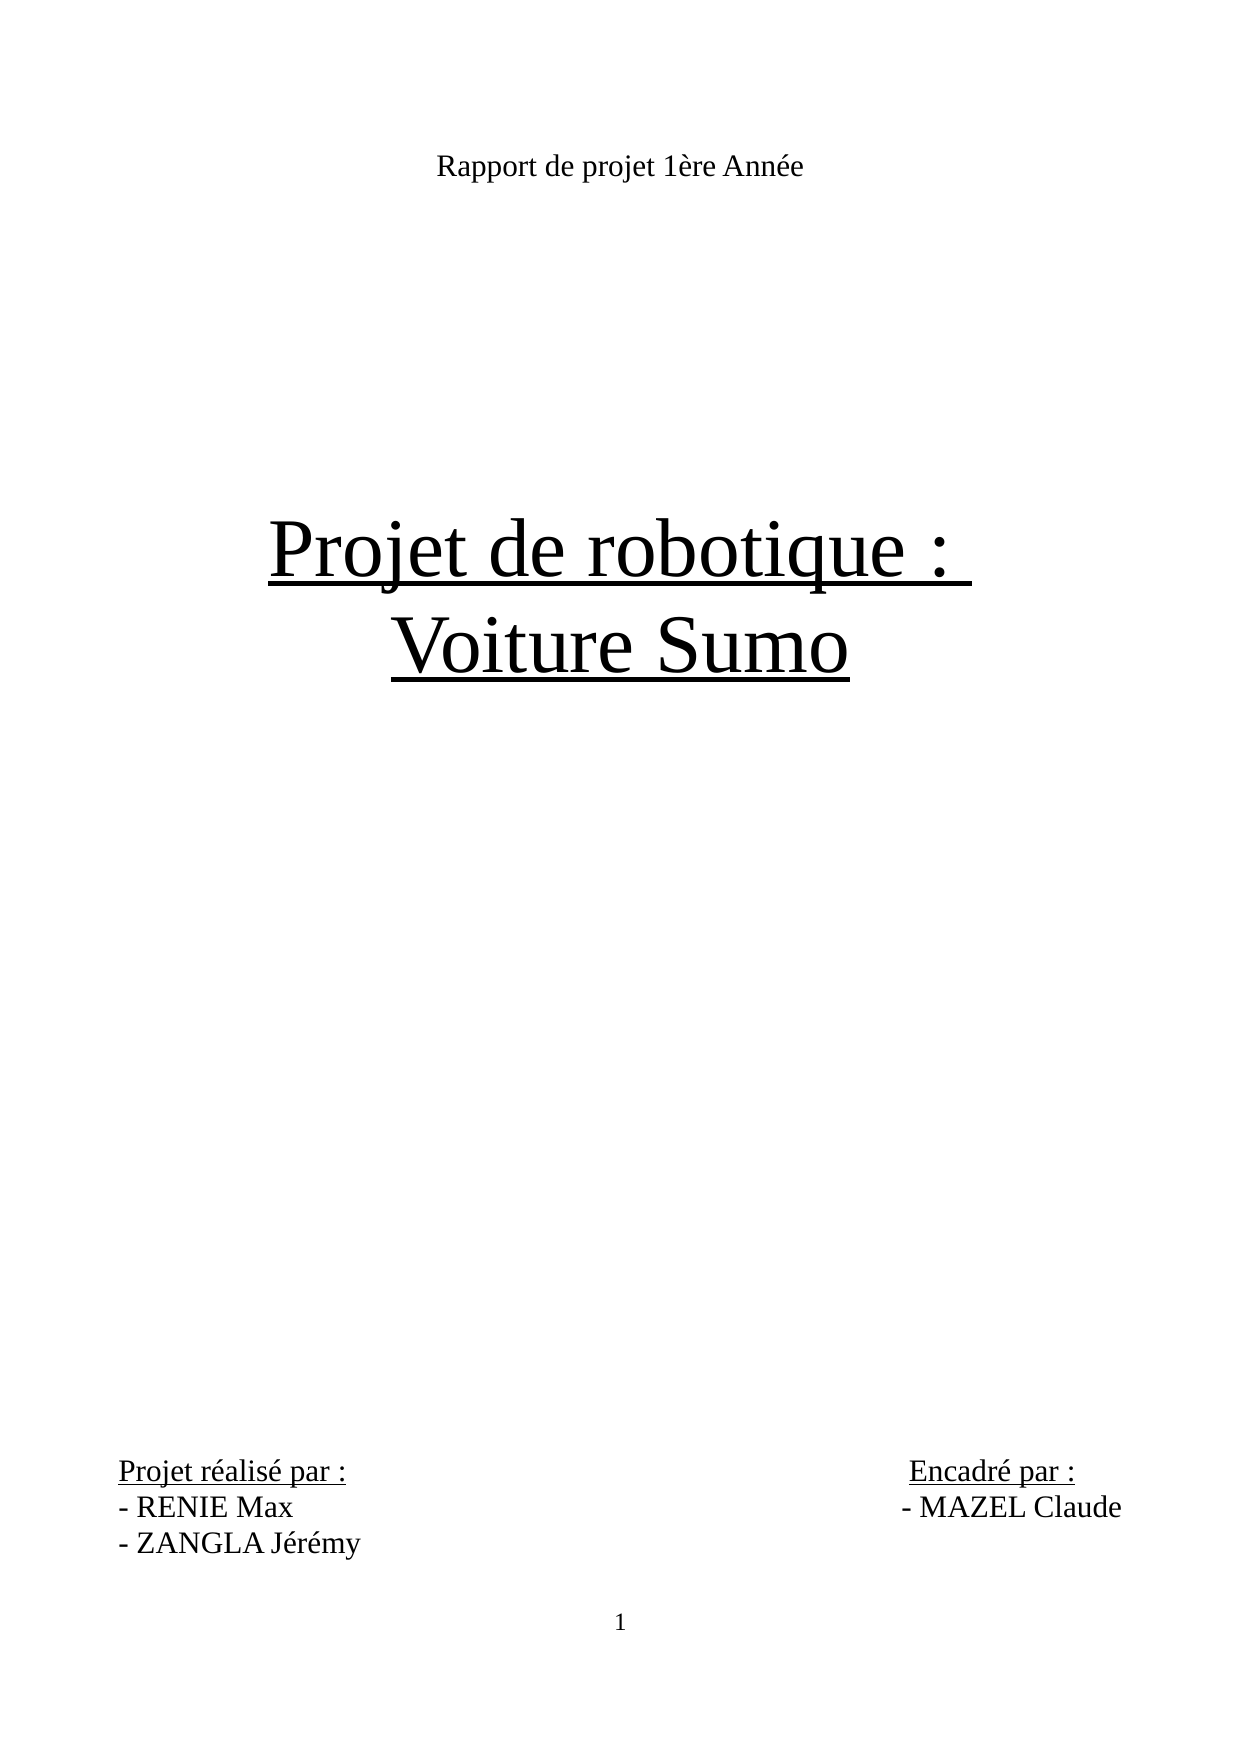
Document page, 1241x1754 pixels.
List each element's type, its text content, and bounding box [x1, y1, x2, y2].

text - ZANGLA Jérémy [118, 1524, 1122, 1560]
text Rapport de projet 1ère Année [118, 147, 1122, 183]
text Projet de robotique : [118, 499, 1122, 595]
text Projet réalisé par : Encadré par : [118, 1453, 1122, 1488]
text - RENIE Max - MAZEL Claude [118, 1488, 1122, 1524]
text Voiture Sumo [118, 595, 1122, 691]
